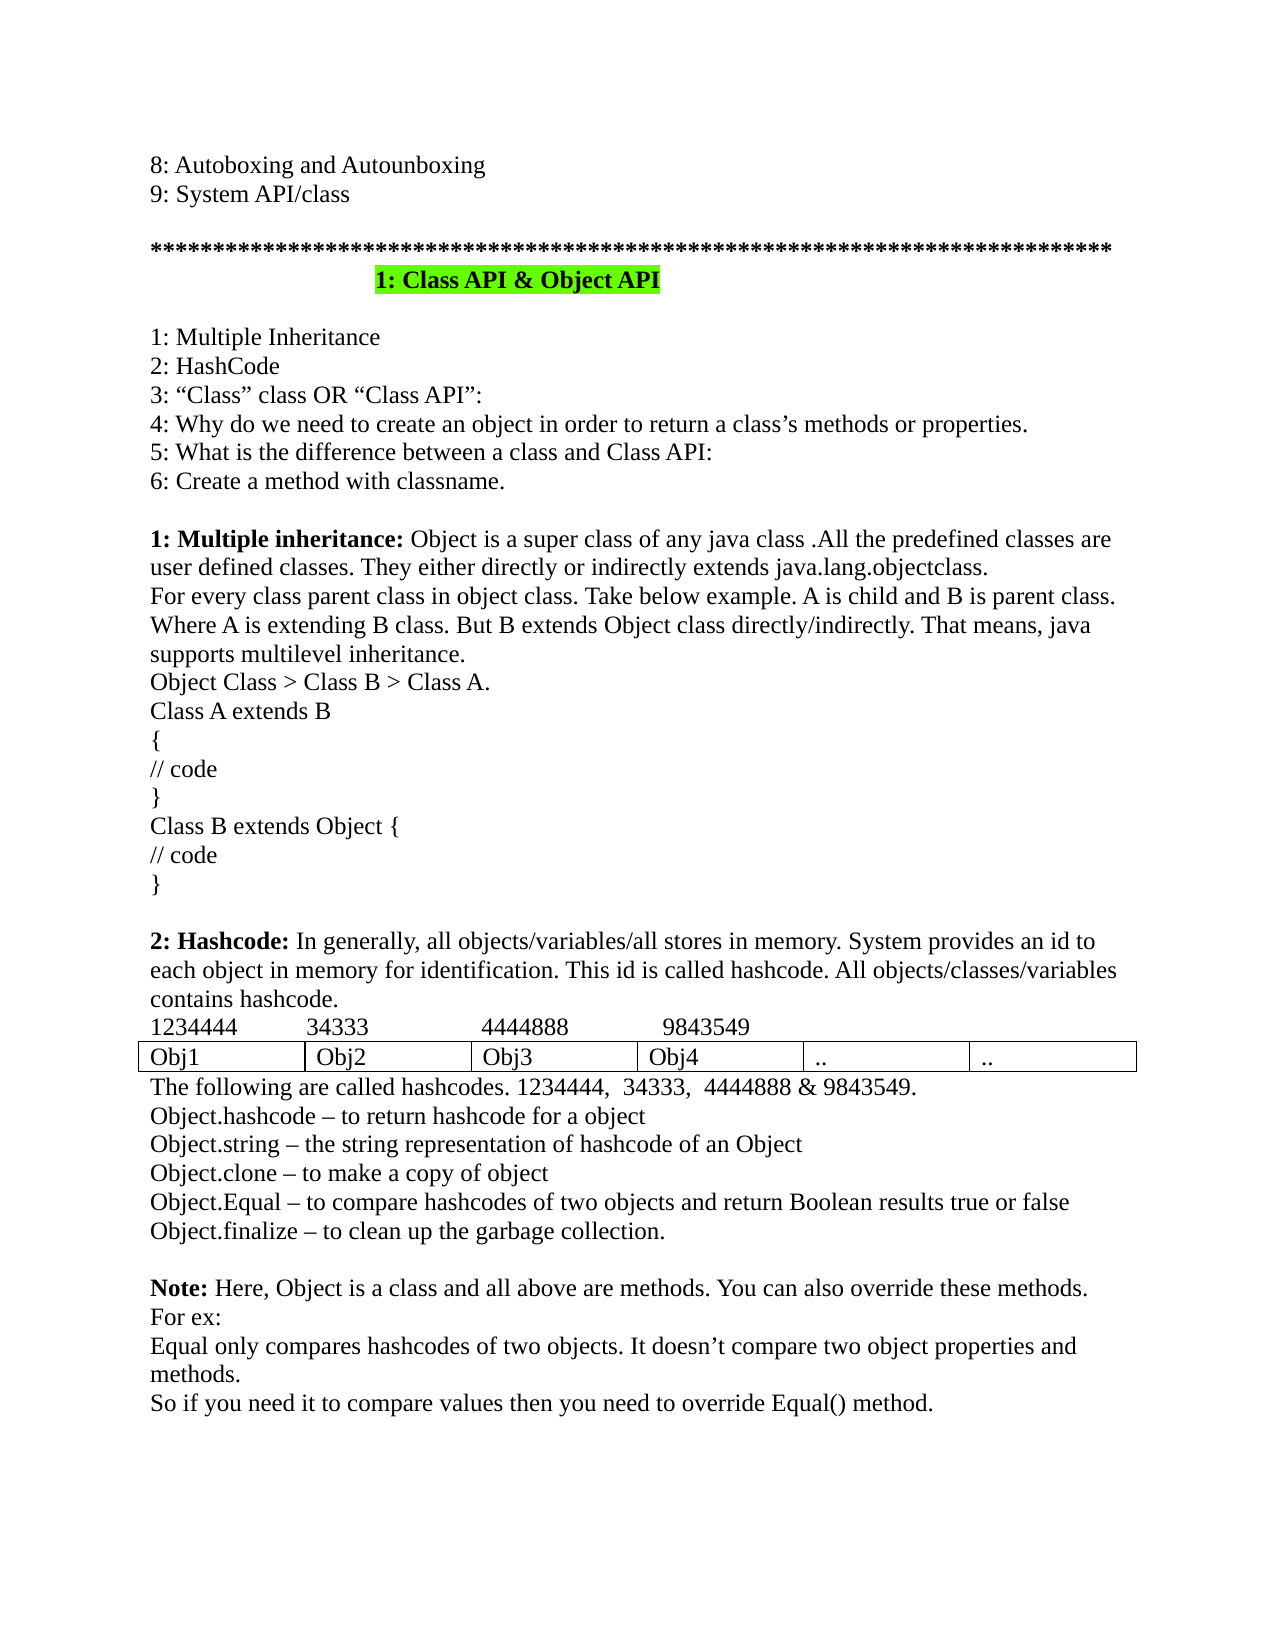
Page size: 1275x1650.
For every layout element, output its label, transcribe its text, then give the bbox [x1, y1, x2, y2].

text Object.Equal – to compare hashcodes of two objects and return Boolean results true or false [150, 1187, 1125, 1216]
text So if you need it to compare values then you need to override Equal() method. [150, 1388, 1125, 1417]
text ***************************************************************************** [150, 236, 1125, 265]
text 3: “Class” class OR “Class API”: [150, 380, 1125, 409]
text 4: Why do we need to create an object in order to return a class’s methods or properties. [150, 409, 1125, 437]
table_header Obj3 [472, 1042, 637, 1071]
text 8: Autoboxing and Autounboxing [150, 150, 1125, 179]
text 2: Hashcode: In generally, all objects/variables/all stores in memory. System provides an id to each object in memory for identification. This id is called hashcode. All objects/classes/variables contains hashcode. [150, 926, 1125, 1012]
text 1: Class API & Object API [150, 265, 1125, 294]
text 9: System API/class [150, 179, 1125, 207]
text Object.finalize – to clean up the garbage collection. [150, 1216, 1125, 1244]
table_header Obj1 [139, 1042, 304, 1071]
text Object.hashcode – to return hashcode for a object [150, 1101, 1125, 1129]
text 1: Multiple inheritance: Object is a super class of any java class .All the predefined classes are user defined classes. They either directly or indirectly extends java.lang.objectclass. For every class parent class in object class. Take below example. A is child and B is parent class. Where A is extending B class. But B extends Object class directly/indirectly. That means, java supports multilevel inheritance. [150, 524, 1125, 667]
text // code [150, 840, 1125, 869]
text } [150, 869, 1125, 926]
text The following are called hashcodes. 1234444, 34333, 4444888 & 9843549. [150, 1072, 1125, 1101]
text 1: Multiple Inheritance [150, 322, 1125, 351]
text Object Class > Class B > Class A. Class A extends B { // code } [150, 667, 1125, 811]
text Note: Here, Object is a class and all above are methods. You can also override these methods. For ex: [150, 1273, 1125, 1331]
text 1234444 34333 4444888 9843549 [150, 1012, 1125, 1041]
text 2: HashCode [150, 351, 1125, 380]
table_header Obj4 [638, 1042, 803, 1071]
table_header .. [970, 1042, 1136, 1071]
text 6: Create a method with classname. [150, 466, 1125, 495]
text Object.clone – to make a copy of object [150, 1158, 1125, 1187]
text Object.string – the string representation of hashcode of an Object [150, 1129, 1125, 1158]
table_header Obj2 [306, 1042, 471, 1071]
text Class B extends Object { [150, 811, 1125, 840]
table_header .. [804, 1042, 969, 1071]
text 5: What is the difference between a class and Class API: [150, 437, 1125, 466]
text Equal only compares hashcodes of two objects. It doesn’t compare two object properties and methods. [150, 1331, 1125, 1388]
